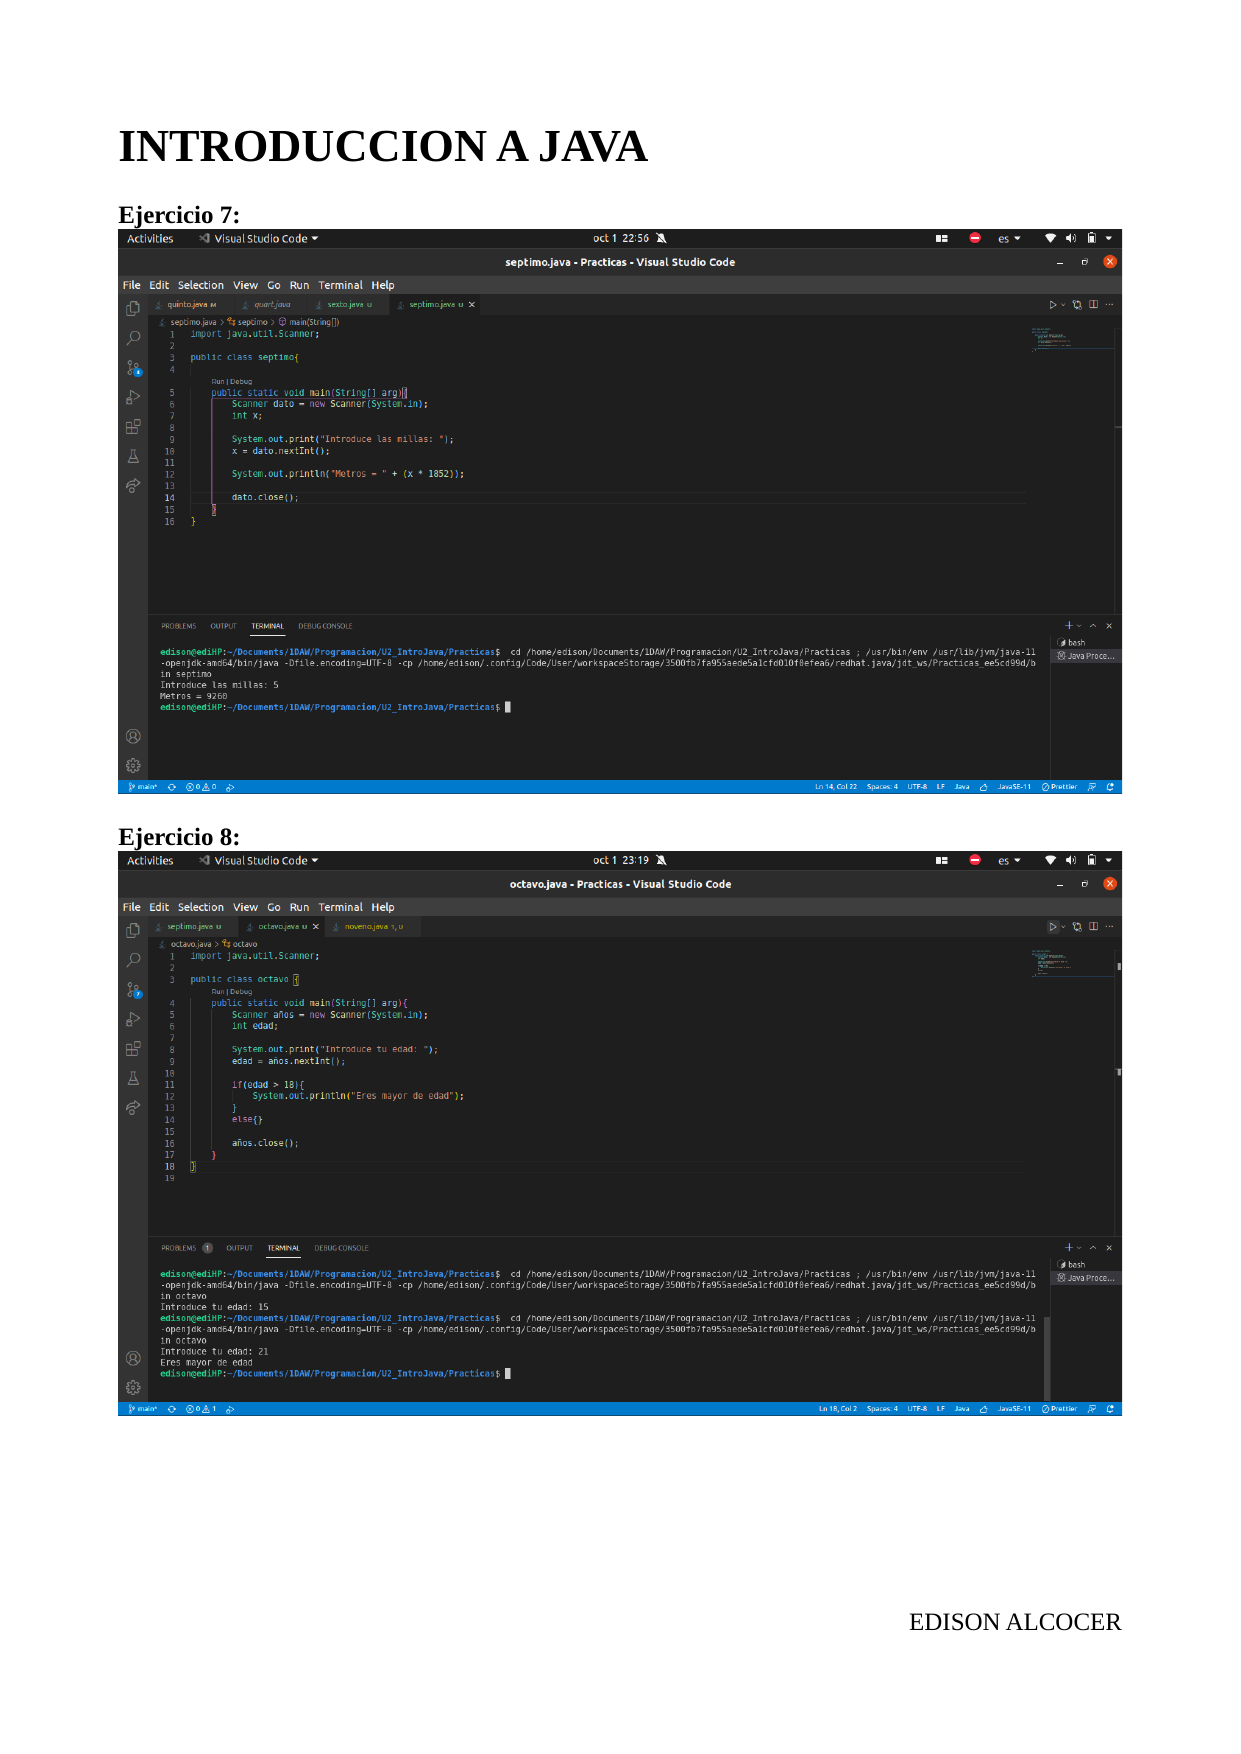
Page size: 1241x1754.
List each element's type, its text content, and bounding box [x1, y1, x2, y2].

picture [118, 229, 1123, 794]
picture [118, 851, 1123, 1416]
text Ejercicio 7: [118, 200, 1122, 229]
text Ejercicio 8: [118, 822, 1122, 851]
